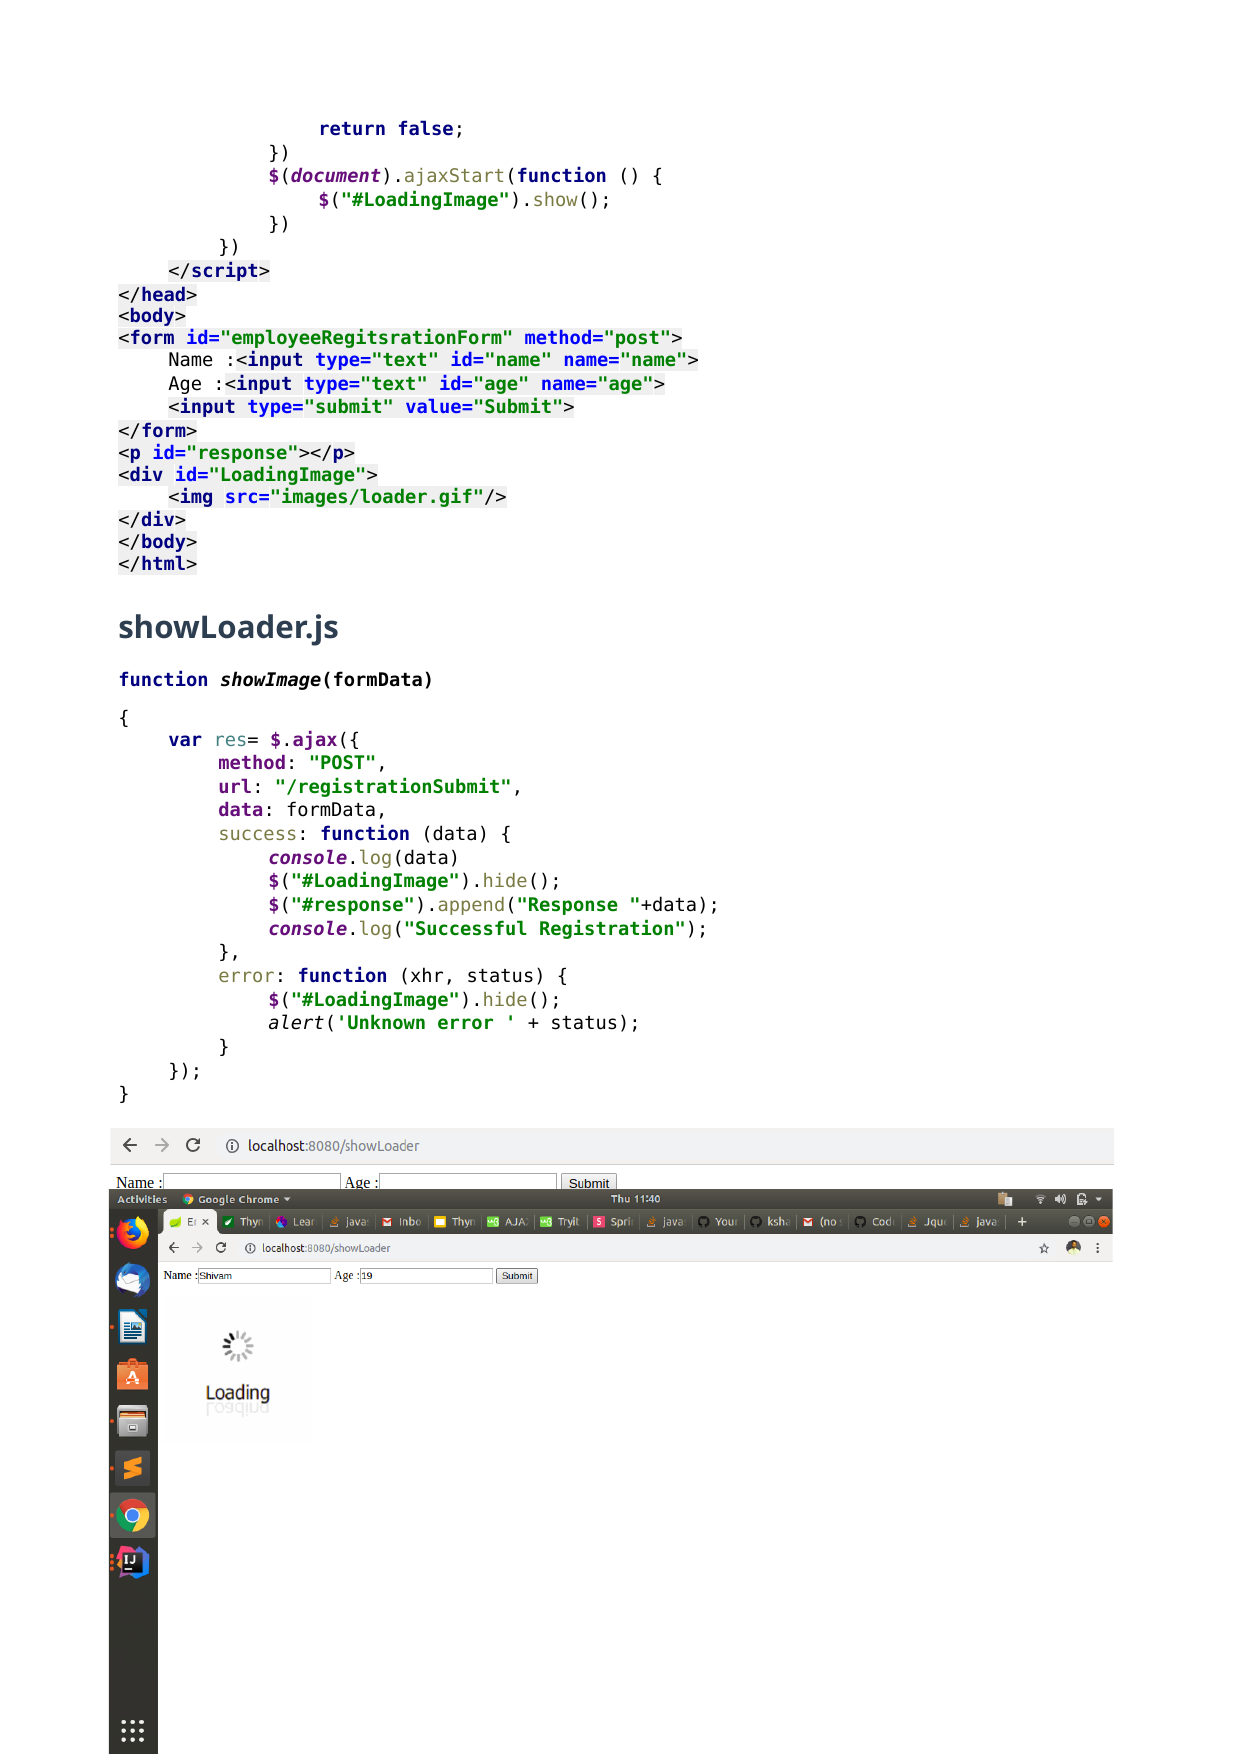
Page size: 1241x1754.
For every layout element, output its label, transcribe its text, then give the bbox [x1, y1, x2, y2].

text }) [118, 213, 1122, 236]
text data: formData, [118, 799, 1122, 823]
text var res= $.ajax({ [118, 728, 1122, 752]
text return false; [118, 118, 1122, 142]
text </script> [118, 260, 1122, 284]
picture [108, 1128, 1115, 1754]
text success: function (data) { [118, 823, 1122, 847]
text <p id="response"></p> [118, 442, 1122, 464]
text </div> [118, 509, 1122, 531]
text $("#response").append("Response "+data); [118, 894, 1122, 918]
text <input type="submit" value="Submit"> [118, 397, 1122, 420]
text console.log(data) [118, 847, 1122, 870]
text error: function (xhr, status) { [118, 965, 1122, 989]
text }, [118, 941, 1122, 965]
text </html> [118, 553, 1122, 575]
text { [118, 707, 1122, 728]
text }); [118, 1059, 1122, 1083]
text $(document).ajaxStart(function () { [118, 165, 1122, 189]
text <body> [118, 306, 1122, 327]
text <img src="images/loader.gif"/> [118, 486, 1122, 509]
text }) [118, 142, 1122, 165]
text Age :<input type="text" id="age" name="age"> [118, 373, 1122, 397]
text } [118, 1036, 1122, 1059]
text <div id="LoadingImage"> [118, 464, 1122, 486]
text $("#LoadingImage").hide(); [118, 870, 1122, 894]
text }) [118, 236, 1122, 260]
text Name :<input type="text" id="name" name="name"> [118, 349, 1122, 373]
text showLoader.js [118, 604, 1122, 647]
text function showImage(formData) [118, 669, 1122, 691]
text </form> [118, 420, 1122, 442]
text </body> [118, 531, 1122, 553]
text } [118, 1083, 1122, 1105]
text $("#LoadingImage").hide(); [118, 989, 1122, 1012]
text </head> [118, 284, 1122, 306]
text url: "/registrationSubmit", [118, 776, 1122, 799]
text <form id="employeeRegitsrationForm" method="post"> [118, 327, 1122, 349]
text method: "POST", [118, 752, 1122, 776]
text $("#LoadingImage").show(); [118, 189, 1122, 213]
text alert('Unknown error ' + status); [118, 1012, 1122, 1036]
text console.log("Successful Registration"); [118, 918, 1122, 941]
